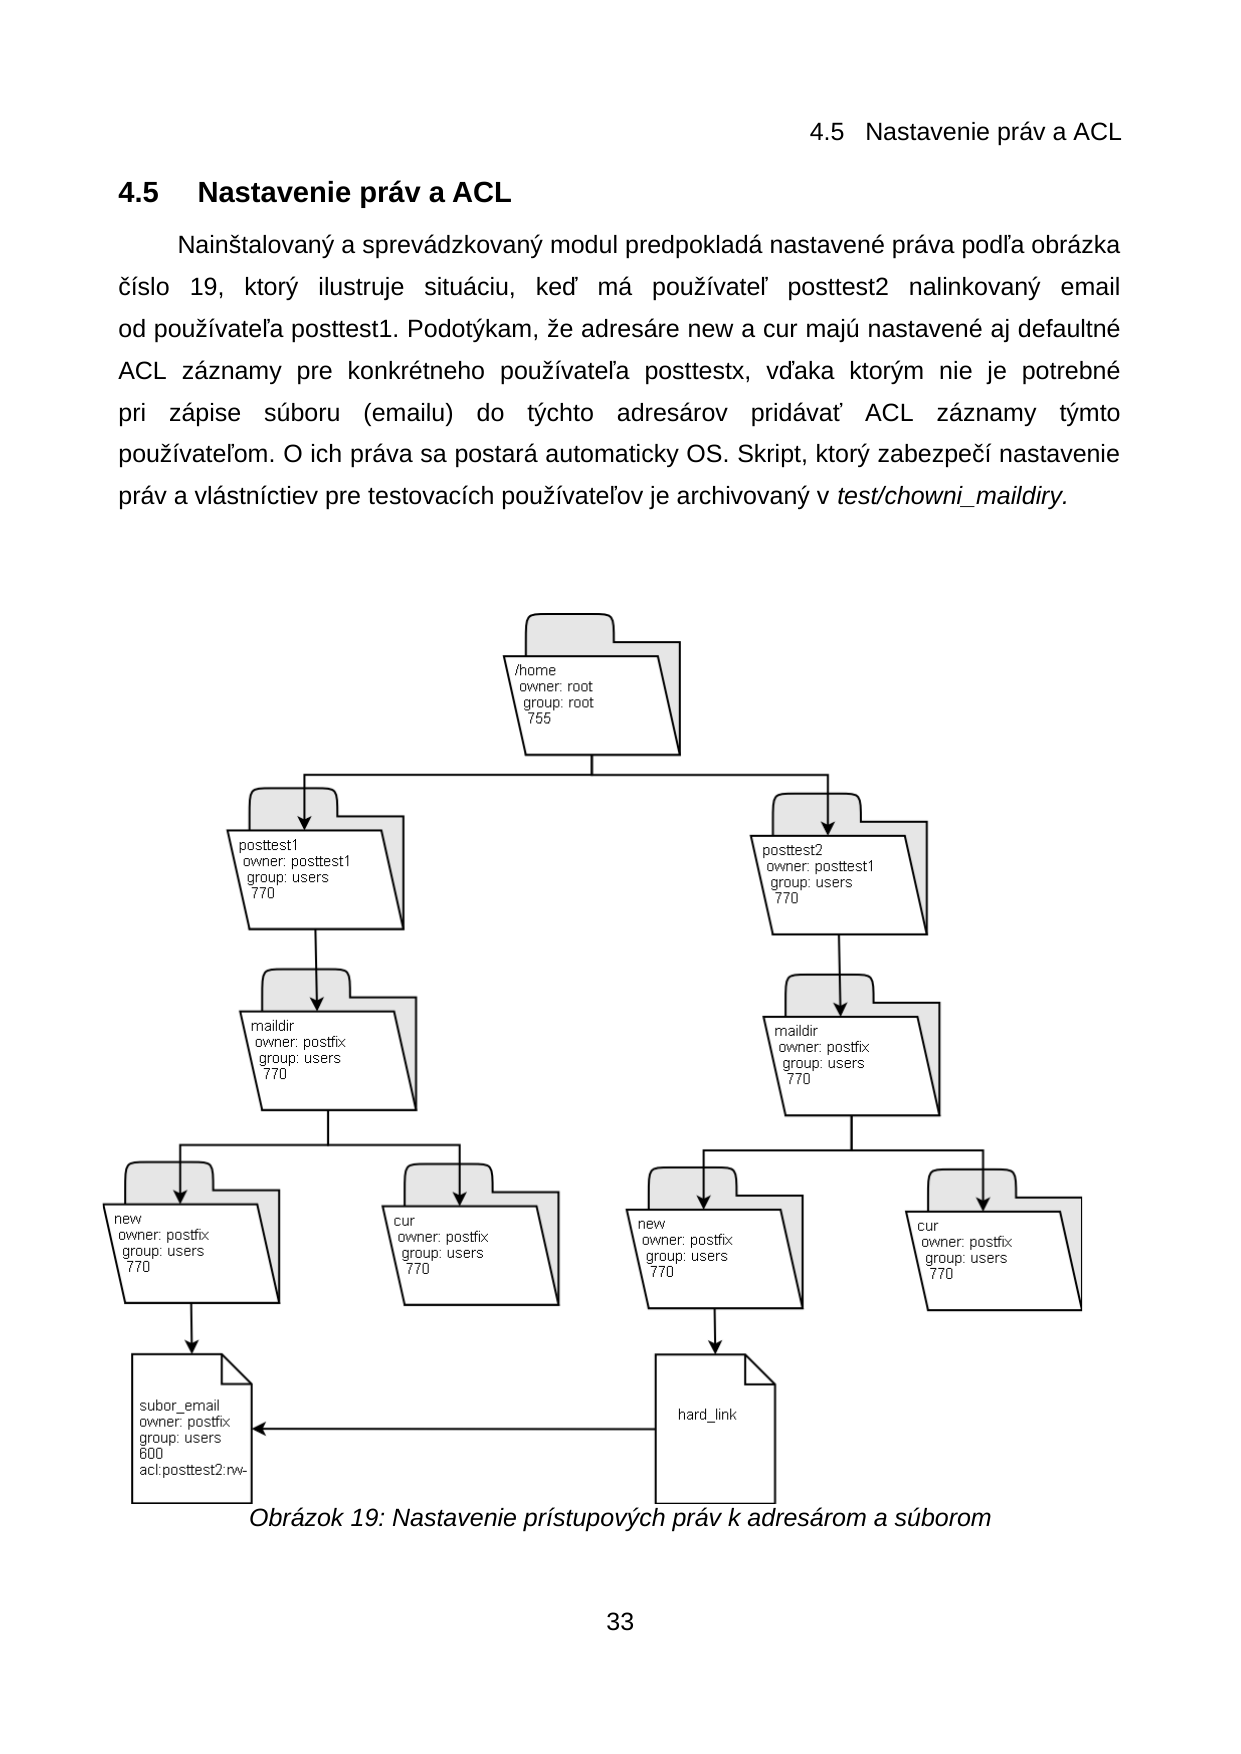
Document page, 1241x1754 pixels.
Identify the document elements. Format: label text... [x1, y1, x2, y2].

text Nainštalovaný a sprevádzkovaný modul predpokladá nastavené práva podľa obrázka číslo 19, ktorý ilustruje situáciu, keď má používateľ posttest2 nalinkovaný email od používateľa posttest1. Podotýkam, že adresáre new a cur majú nastavené aj defaultné ACL záznamy pre konkrétneho používateľa posttestx, vďaka ktorým nie je potrebné pri zápise súboru (emailu) do týchto adresárov pridávať ACL záznamy týmto používateľom. O ich práva sa postará automaticky OS. Skript, ktorý zabezpečí nastavenie práv a vlástníctiev pre testovacích používateľov je archivovaný v test/chowni_maildiry. [118, 231, 1122, 510]
subtitle Nastavenie práv a ACL [118, 176, 1122, 208]
text Obrázok 19: Nastavenie prístupových práv k adresárom a súborom [122, 626, 1121, 1532]
picture [102, 613, 1083, 1504]
